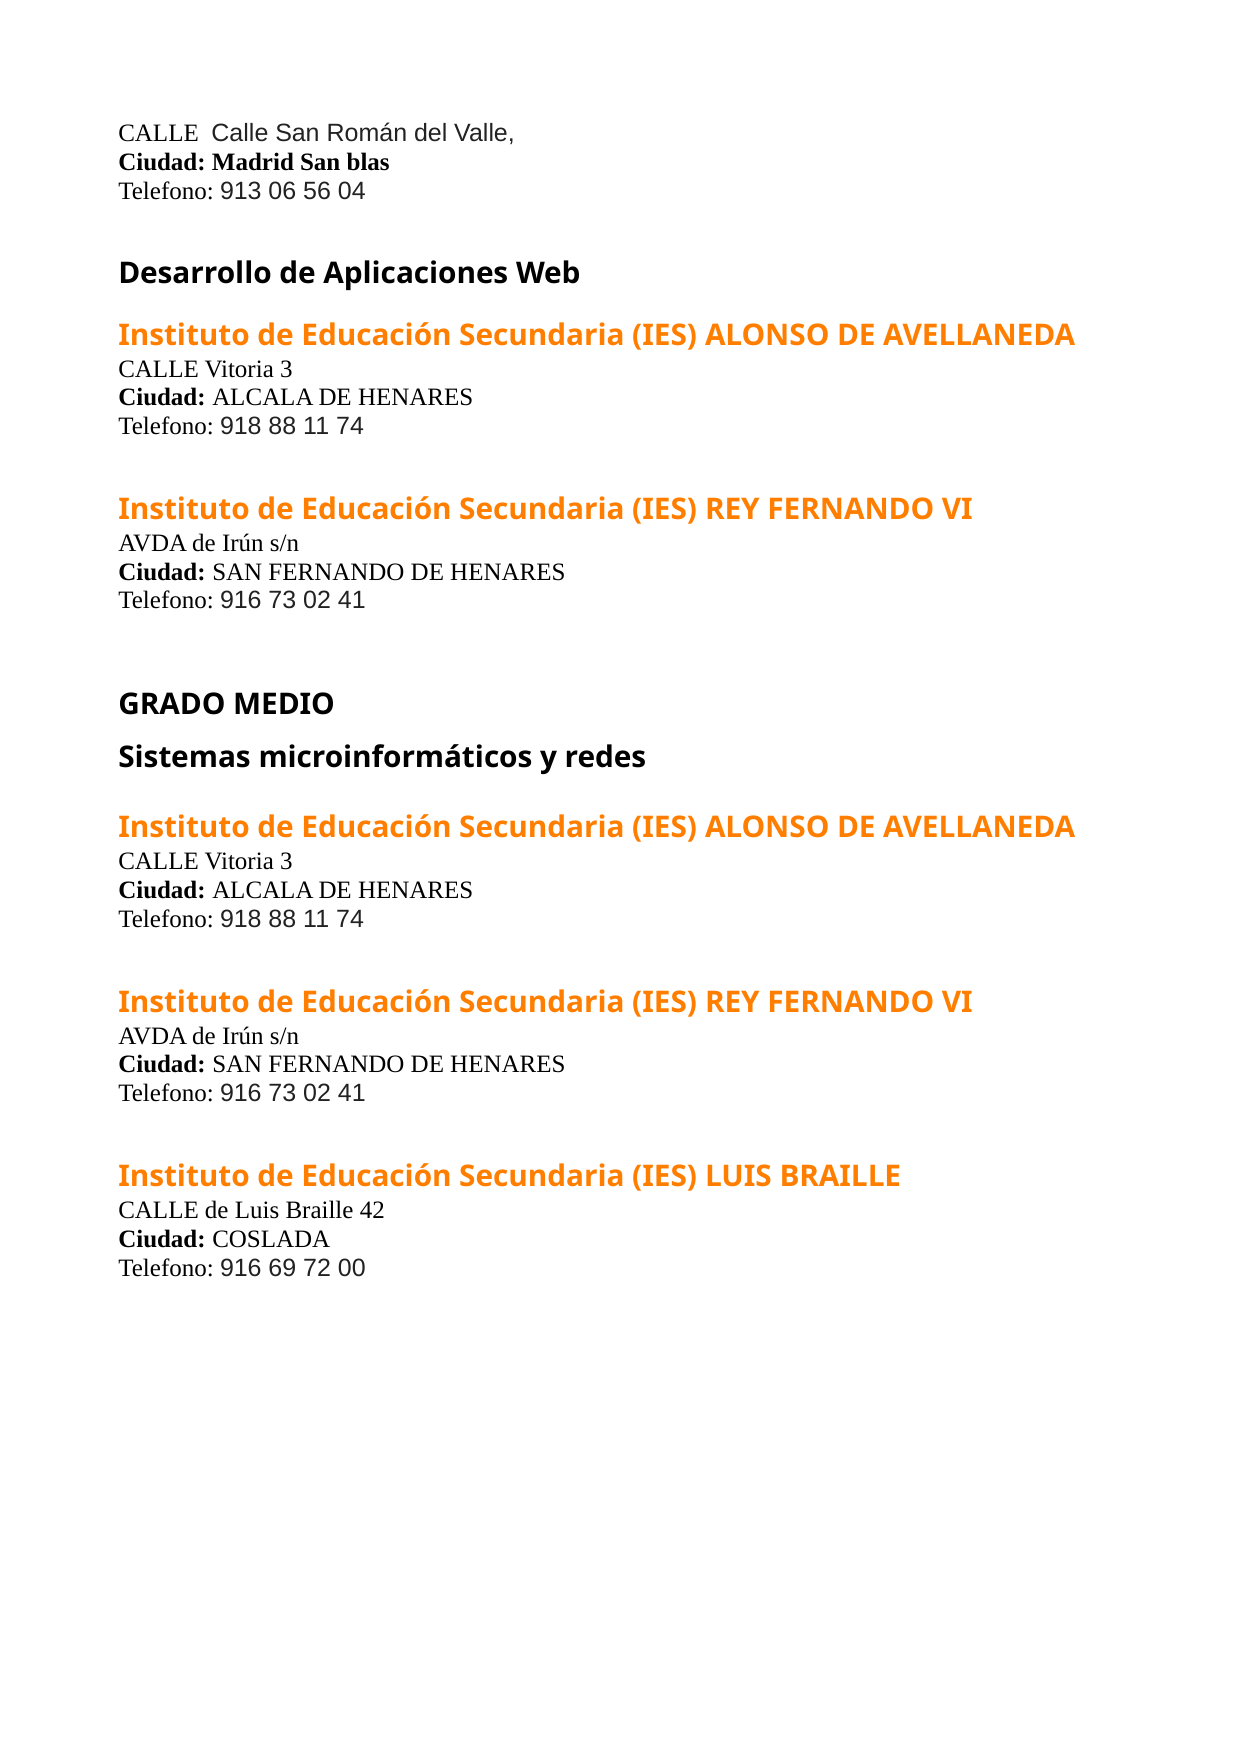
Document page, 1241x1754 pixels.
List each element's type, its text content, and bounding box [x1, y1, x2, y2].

text Instituto de Educación Secundaria (IES) REY FERNANDO VI [118, 488, 1122, 528]
table_cell Telefono: 916 73 02 41 [118, 586, 1122, 614]
text Instituto de Educación Secundaria (IES) REY FERNANDO VI [118, 980, 1122, 1021]
table_cell Ciudad: ALCALA DE HENARES [118, 875, 1122, 904]
table_header CALLE de Luis Braille 42 [118, 1195, 1122, 1224]
table_header CALLE Vitoria 3 [118, 846, 1122, 875]
subtitle GRADO MEDIO [118, 683, 1122, 723]
text Sistemas microinformáticos y redes [118, 736, 1122, 776]
table_header CALLE Calle San Román del Valle, [118, 118, 1122, 147]
table_cell Ciudad: COSLADA [118, 1224, 1122, 1253]
table_cell Ciudad: SAN FERNANDO DE HENARES [118, 557, 1122, 586]
table_cell Telefono: 918 88 11 74 [118, 411, 1122, 440]
text Desarrollo de Aplicaciones Web [118, 252, 1122, 293]
text Instituto de Educación Secundaria (IES) ALONSO DE AVELLANEDA [118, 806, 1122, 846]
text Instituto de Educación Secundaria (IES) LUIS BRAILLE [118, 1155, 1122, 1195]
table_cell Ciudad: SAN FERNANDO DE HENARES [118, 1050, 1122, 1078]
table_cell Ciudad: ALCALA DE HENARES [118, 383, 1122, 411]
text Instituto de Educación Secundaria (IES) ALONSO DE AVELLANEDA [118, 313, 1122, 354]
table_cell Telefono: 913 06 56 04 [118, 176, 1122, 204]
table_cell Ciudad: Madrid San blas [118, 147, 1122, 176]
table_header CALLE Vitoria 3 [118, 354, 1122, 382]
table_cell Telefono: 916 73 02 41 [118, 1078, 1122, 1107]
table_header AVDA de Irún s/n [118, 528, 1122, 557]
table_cell Telefono: 918 88 11 74 [118, 904, 1122, 933]
table_cell Telefono: 916 69 72 00 [118, 1253, 1122, 1281]
table_header AVDA de Irún s/n [118, 1021, 1122, 1049]
